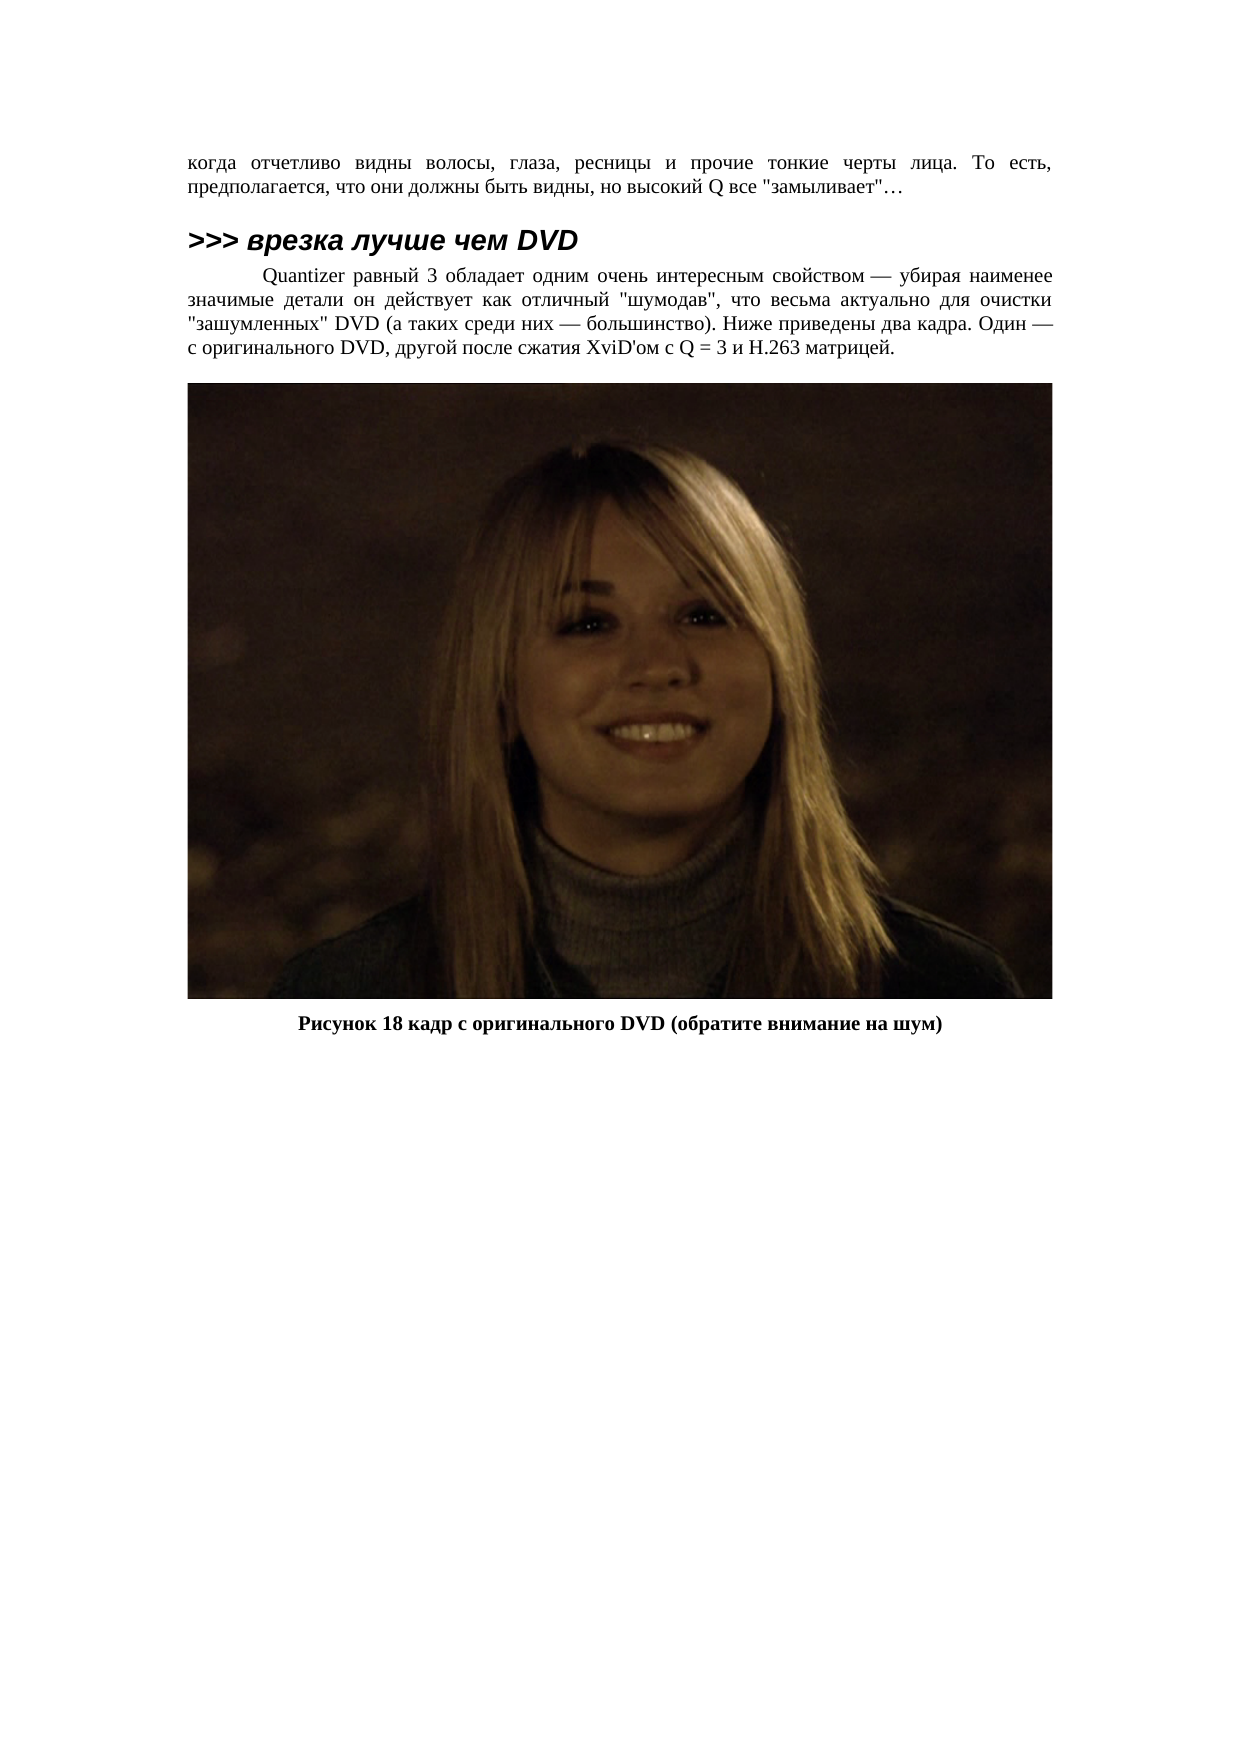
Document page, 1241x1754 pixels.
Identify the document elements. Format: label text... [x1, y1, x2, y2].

text когда отчетливо видны волосы, глаза, ресницы и прочие тонкие черты лица. То есть, предполагается, что они должны быть видны, но высокий Q все "замыливает"… [187, 150, 1053, 198]
text Рисунок 18 кадр с оригинального DVD (обратите внимание на шум) [187, 1011, 1053, 1035]
text Quantizer равный 3 обладает одним очень интересным свойством — убирая наименее значимые детали он действует как отличный "шумодав", что весьма актуально для очистки "зашумленных" DVD (а таких среди них — большинство). Ниже приведены два кадра. Один — с оригинального DVD, другой после сжатия XviD'ом с Q = 3 и H.263 матрицей. [187, 263, 1053, 359]
picture [187, 383, 1053, 999]
subtitle >>> врезка лучше чем DVD [187, 223, 1053, 257]
